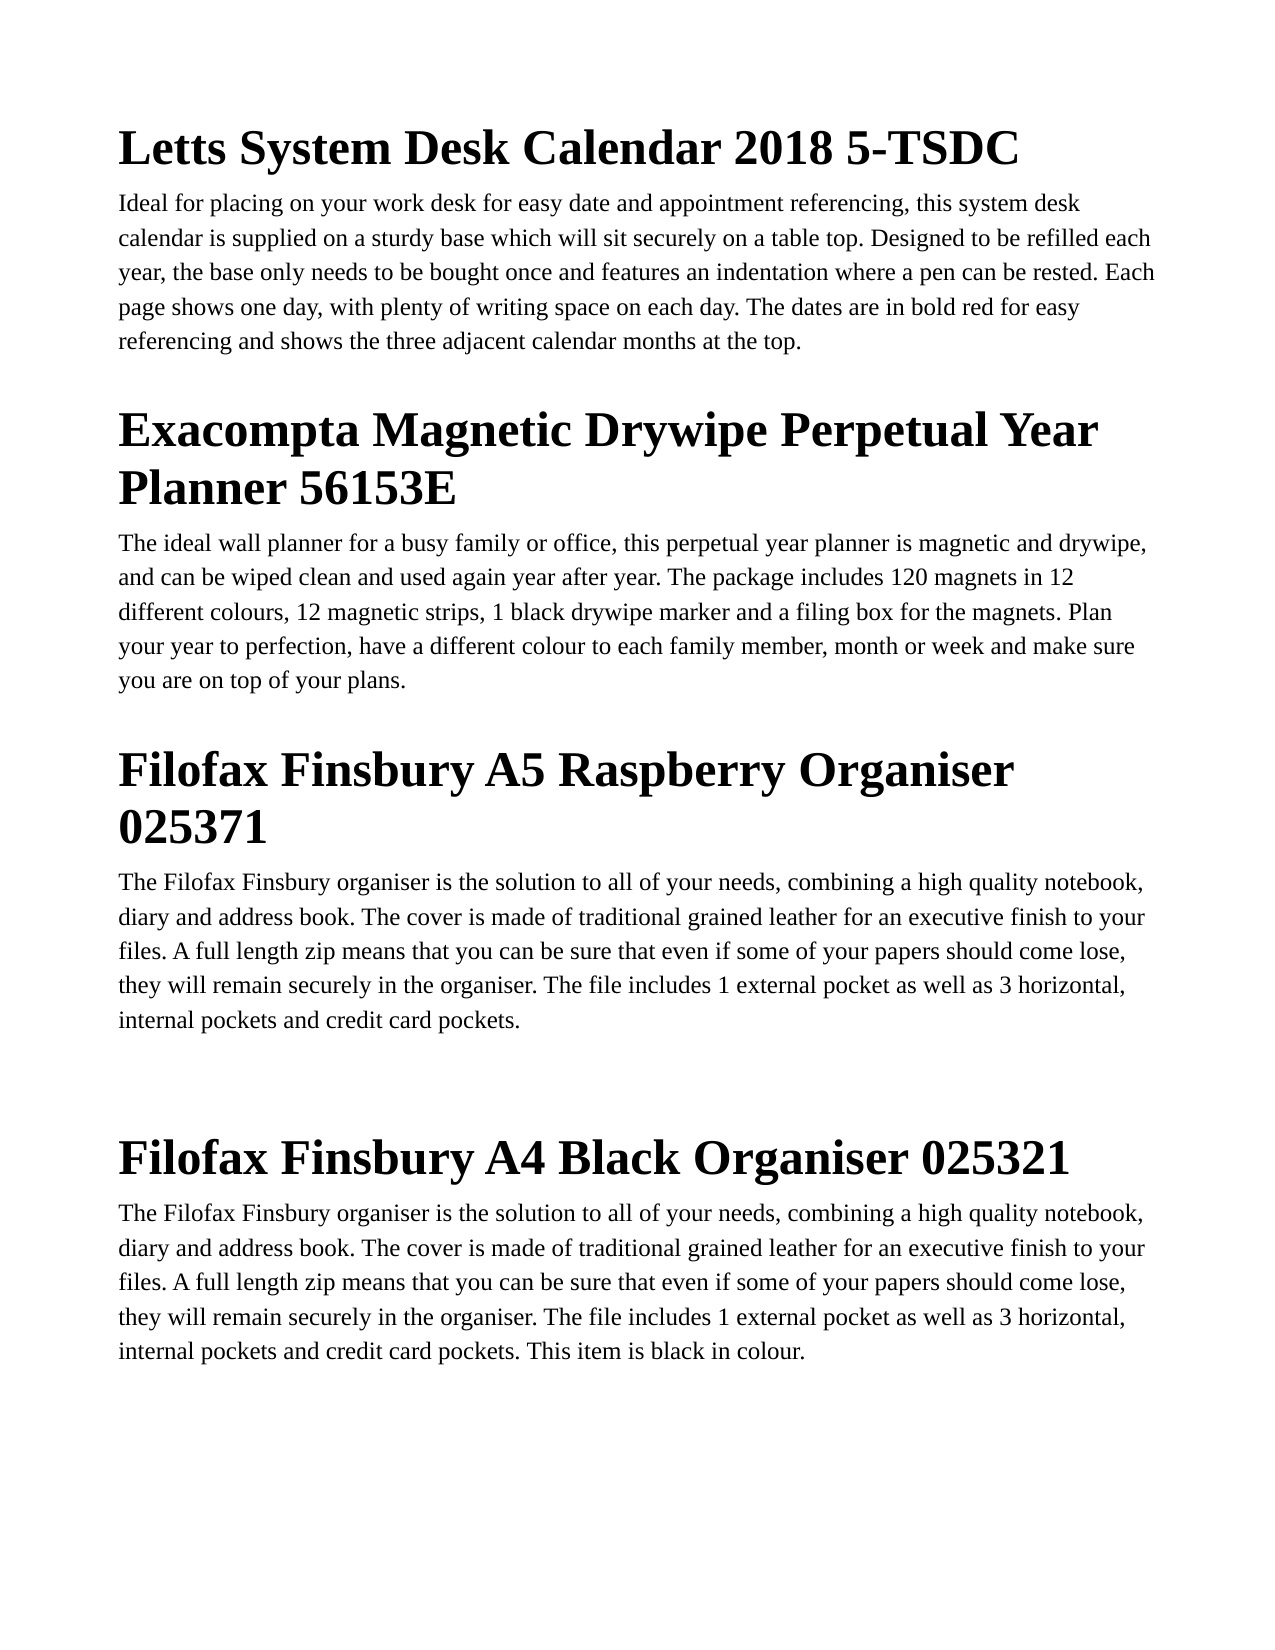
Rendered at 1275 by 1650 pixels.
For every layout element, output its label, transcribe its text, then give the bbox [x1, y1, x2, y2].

subtitle Exacompta Magnetic Drywipe Perpetual Year Planner 56153E [118, 400, 1157, 515]
subtitle Filofax Finsbury A4 Black Organiser 025321 [118, 1128, 1157, 1186]
subtitle Letts System Desk Calendar 2018 5-TSDC [118, 118, 1157, 176]
text Ideal for placing on your work desk for easy date and appointment referencing, this system desk calendar is supplied on a sturdy base which will sit securely on a table top. Designed to be refilled each year, the base only needs to be bought once and features an indentation where a pen can be rested. Each page shows one day, with plenty of writing space on each day. The dates are in bold red for easy referencing and shows the three adjacent calendar months at the top. [118, 188, 1157, 355]
text The Filofax Finsbury organiser is the solution to all of your needs, combining a high quality notebook, diary and address book. The cover is made of traditional grained leather for an executive finish to your files. A full length zip means that you can be sure that even if some of your papers should come lose, they will remain securely in the organiser. The file includes 1 external pocket as well as 3 horizontal, internal pockets and credit card pockets. [118, 867, 1157, 1034]
text The Filofax Finsbury organiser is the solution to all of your needs, combining a high quality notebook, diary and address book. The cover is made of traditional grained leather for an executive finish to your files. A full length zip means that you can be sure that even if some of your papers should come lose, they will remain securely in the organiser. The file includes 1 external pocket as well as 3 horizontal, internal pockets and credit card pockets. This item is black in colour. [118, 1198, 1157, 1365]
subtitle Filofax Finsbury A5 Raspberry Organiser 025371 [118, 739, 1157, 854]
text The ideal wall planner for a busy family or office, this perpetual year planner is magnetic and drywipe, and can be wiped clean and used again year after year. The package includes 120 magnets in 12 different colours, 12 magnetic strips, 1 black drywipe marker and a filing box for the magnets. Plan your year to perfection, have a different colour to each family member, month or week and make sure you are on top of your plans. [118, 528, 1157, 694]
